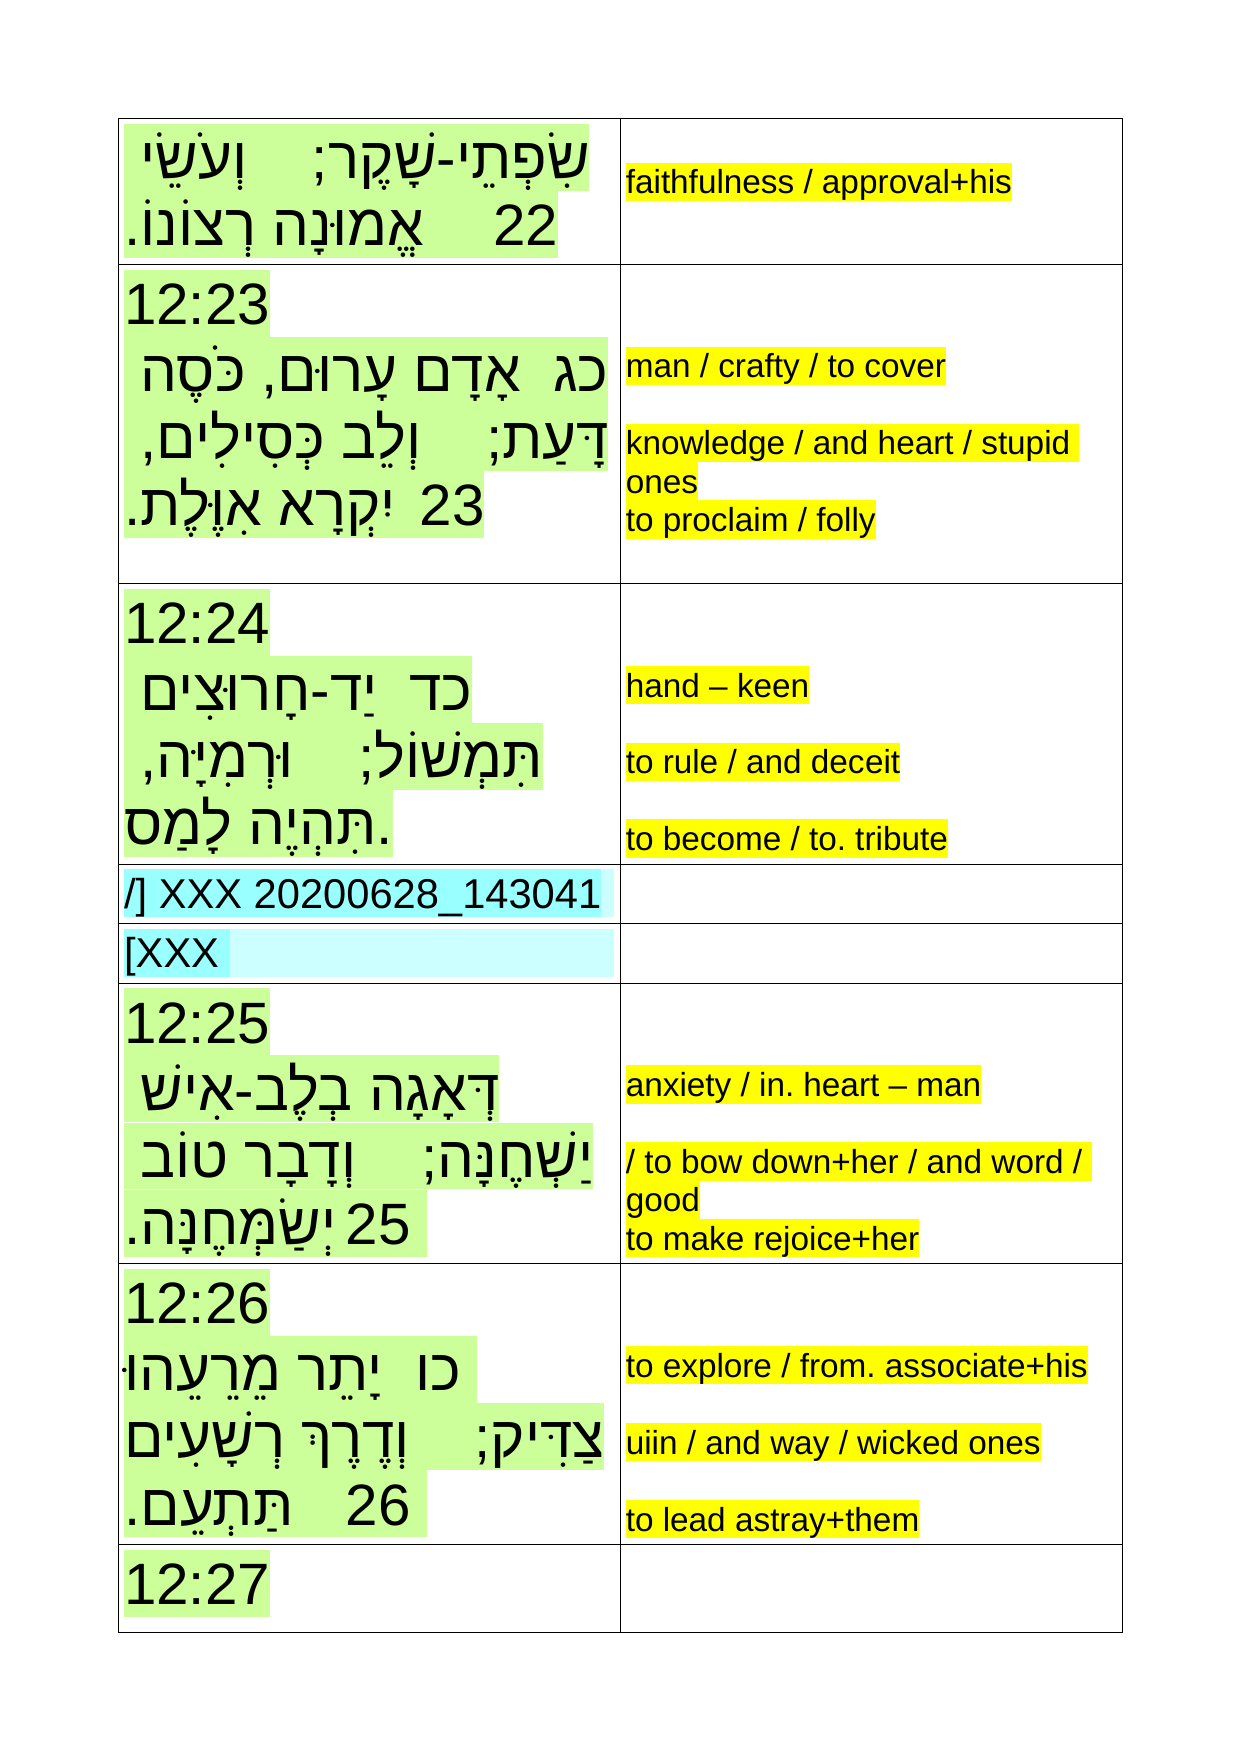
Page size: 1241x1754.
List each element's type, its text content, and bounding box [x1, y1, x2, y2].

table_cell 12:26 כו יָתֵר מֵרֵעֵהוּ צַדִּיק; וְדֶרֶךְ רְשָׁעִים תַּתְעֵם. 26 [119, 1264, 620, 1544]
table_cell 12:27 כז לֹא-יַחֲרֹךְ רְמִיָּה צֵידוֹ; וְהוֹן-אָדָם יָקָר חָרוּץ. 27 [119, 1545, 620, 1632]
table_cell /] XXX 20200628_143041 [119, 865, 620, 923]
table_cell [621, 865, 1122, 923]
table_cell [621, 1545, 1122, 1632]
table_cell 12:22 כב תּוֹעֲבַת יְהוָה, שִׂפְתֵי-שָׁקֶר; וְעֹשֵׂי אֱמוּנָה רְצוֹנוֹ. 22 [119, 119, 620, 264]
table_cell to explore / from. associate+his uiin / and way / wicked ones to lead astray+them [621, 1264, 1122, 1544]
table_cell hand – keen to rule / and deceit to become / to. tribute [621, 584, 1122, 863]
table_cell anxiety / in. heart – man / to bow down+her / and word / good to make rejoice+her [621, 984, 1122, 1263]
table_cell [XXX [119, 924, 620, 982]
table_cell 12:23 כג אָדָם עָרוּם, כֹּסֶה דָּעַת; וְלֵב כְּסִילִים, יִקְרָא אִוֶּלֶת. 23 [119, 265, 620, 583]
table_cell 12:25 דְּאָגָה בְלֶב-אִישׁ יַשְׁחֶנָּה; וְדָבָר טוֹב יְשַׂמְּחֶנָּה. 25 [119, 984, 620, 1263]
table_cell [621, 924, 1122, 982]
table_cell faithfulness / approval+his [621, 119, 1122, 264]
table_cell 12:24 כד יַד-חָרוּצִים תִּמְשׁוֹל; וּרְמִיָּה, תִּהְיֶה לָמַס. [119, 584, 620, 863]
table_cell man / crafty / to cover knowledge / and heart / stupid ones to proclaim / folly [621, 265, 1122, 583]
